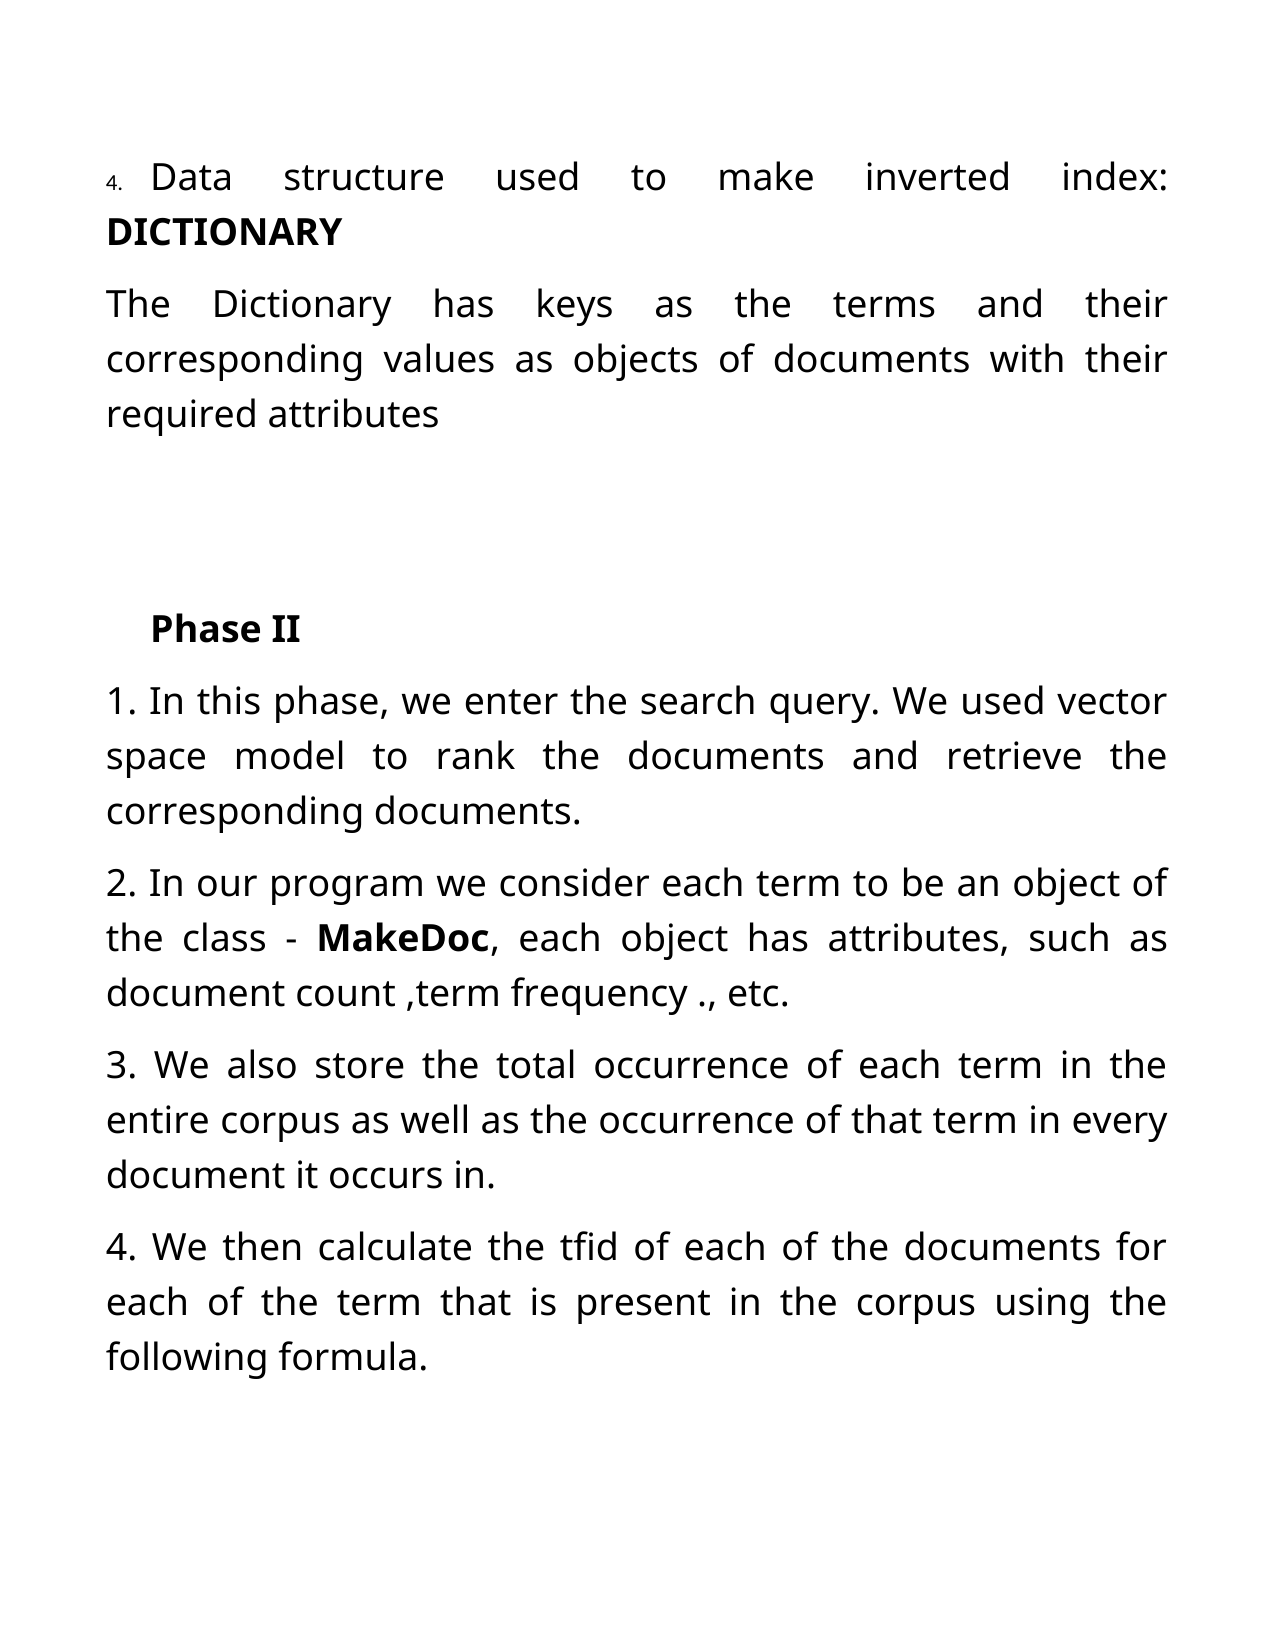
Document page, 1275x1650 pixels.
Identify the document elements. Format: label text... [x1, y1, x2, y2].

list The Dictionary has keys as the terms and their corresponding values as objects of documents with their required attributes [106, 277, 1169, 438]
text 4. We then calculate the tfid of each of the documents for each of the term that is present in the corpus using the following formula. [106, 1220, 1169, 1381]
text Phase II [150, 602, 1169, 653]
text 1. In this phase, we enter the search query. We used vector space model to rank the documents and retrieve the corresponding documents. [106, 674, 1169, 835]
list Data structure used to make inverted index: DICTIONARY [106, 150, 1169, 256]
text 3. We also store the total occurrence of each term in the entire corpus as well as the occurrence of that term in every document it occurs in. [106, 1038, 1169, 1199]
text 2. In our program we consider each term to be an object of the class - MakeDoc, each object has attributes, such as document count ,term frequency ., etc. [106, 856, 1169, 1017]
